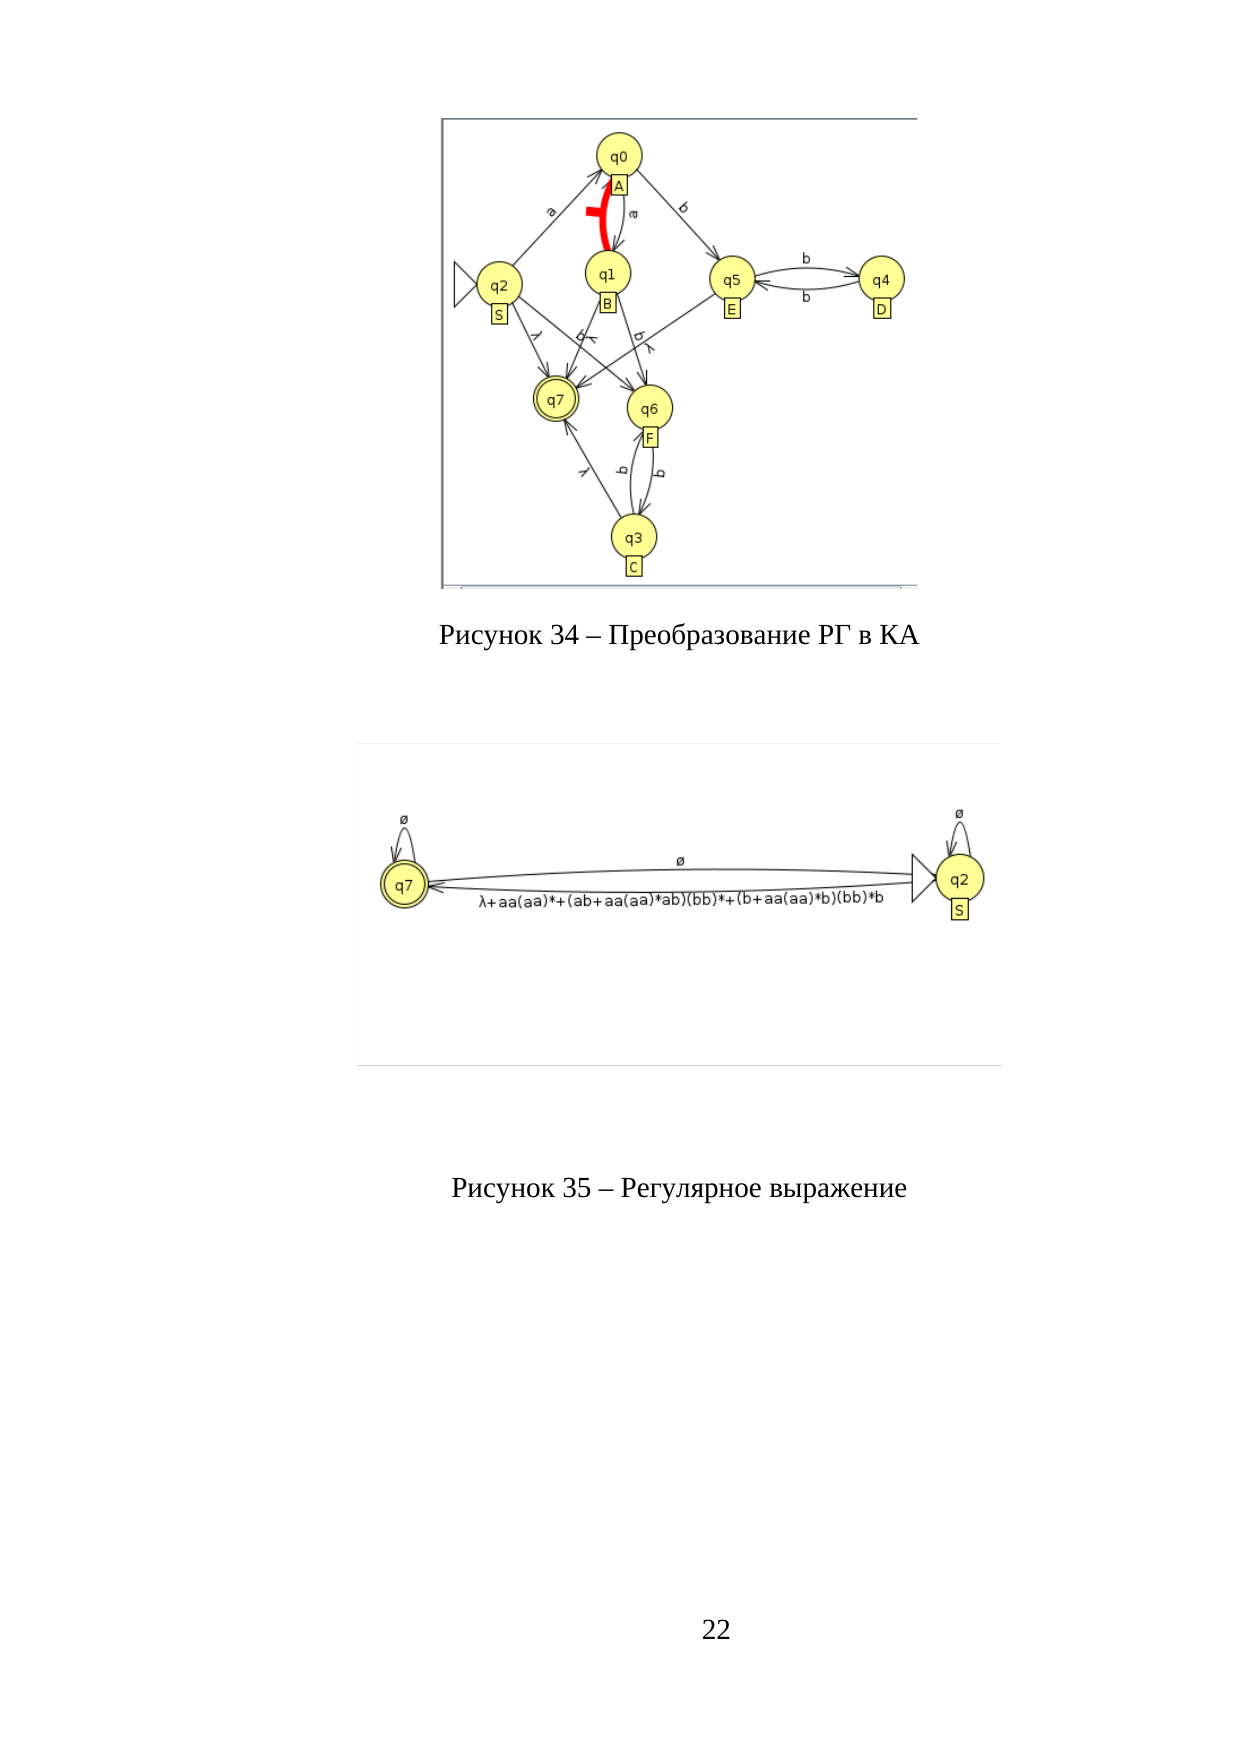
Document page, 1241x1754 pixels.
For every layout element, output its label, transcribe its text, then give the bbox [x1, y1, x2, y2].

text Рисунок 34 – Преобразование РГ в КА [177, 617, 1181, 651]
picture [356, 743, 1002, 1066]
picture [440, 118, 918, 589]
text Рисунок 35 – Регулярное выражение [177, 1170, 1181, 1204]
